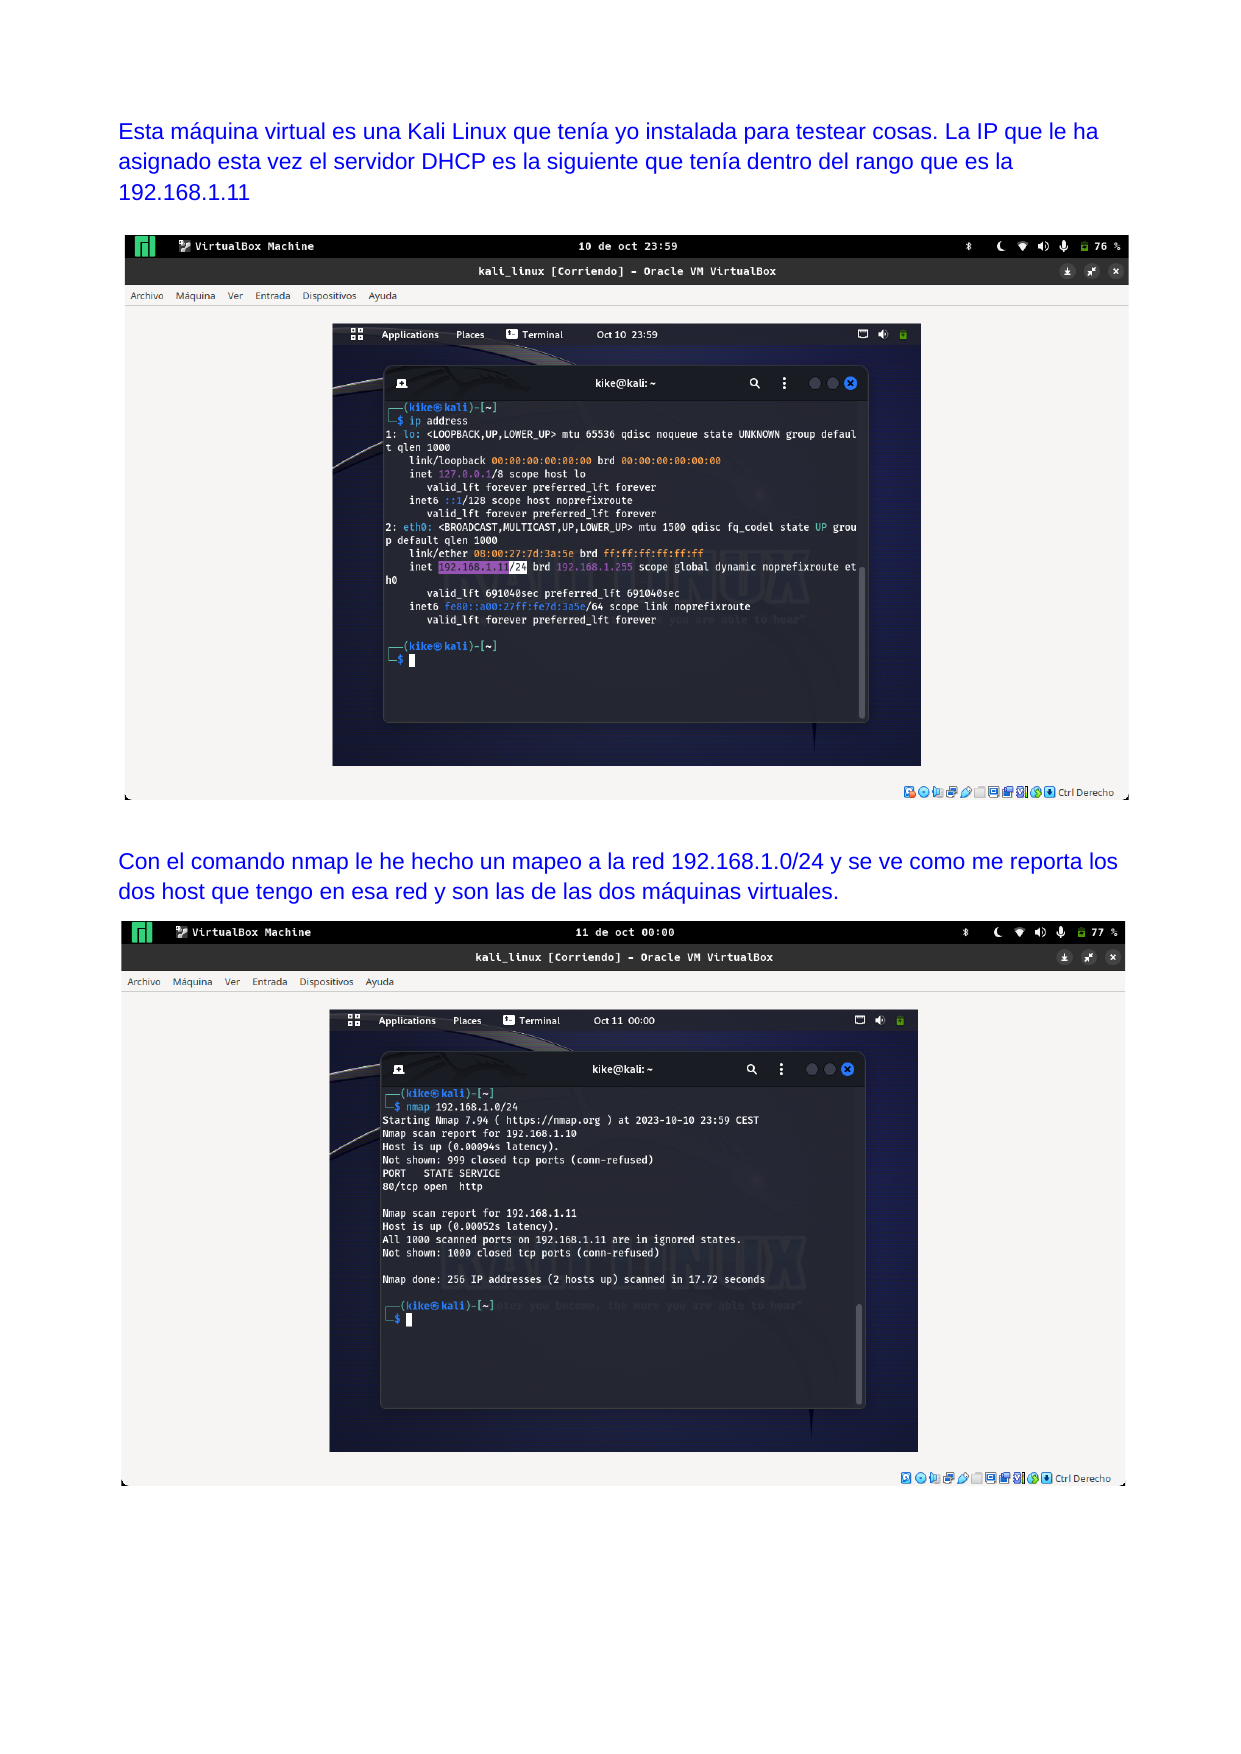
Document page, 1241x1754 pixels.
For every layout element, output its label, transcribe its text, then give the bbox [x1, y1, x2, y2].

picture [124, 235, 1129, 800]
text Esta máquina virtual es una Kali Linux que tenía yo instalada para testear cosas. La IP que le ha asignado esta vez el servidor DHCP es la siguiente que tenía dentro del rango que es la 192.168.1.11 [118, 118, 1122, 205]
text Con el comando nmap le he hecho un mapeo a la red 192.168.1.0/24 y se ve como me reporta los dos host que tengo en esa red y son las de las dos máquinas virtuales. [118, 848, 1122, 904]
picture [121, 921, 1125, 1486]
